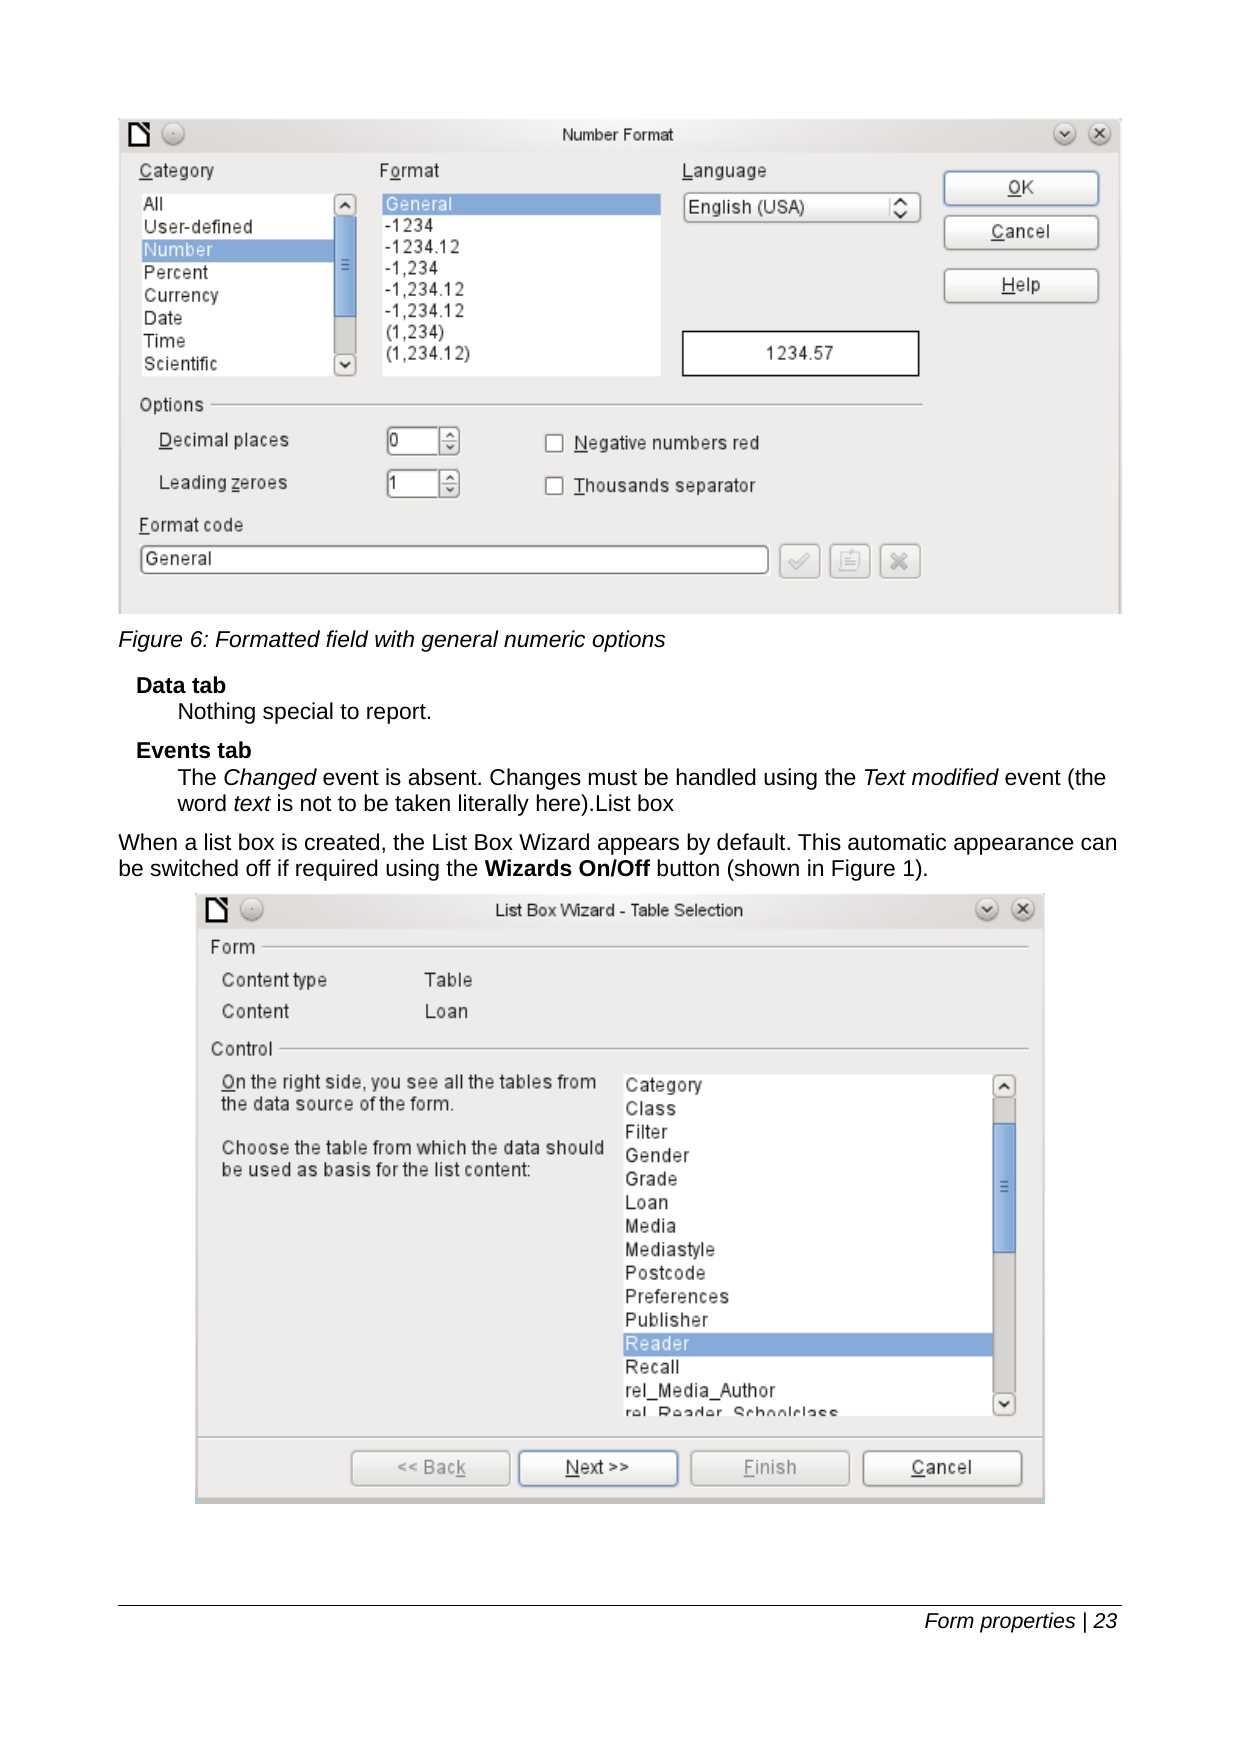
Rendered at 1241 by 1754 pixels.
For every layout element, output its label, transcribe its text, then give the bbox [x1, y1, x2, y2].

text Data tab [136, 672, 1122, 698]
picture [118, 118, 1122, 614]
text The Changed event is absent. Changes must be handled using the Text modified event (the word text is not to be taken literally here).List box [177, 763, 1122, 816]
text Figure 6: Formatted field with general numeric options [118, 614, 1122, 652]
text Events tab [136, 737, 1122, 763]
text When a list box is created, the List Box Wizard appears by default. This automatic appearance can be switched off if required using the Wizards On/Off button (shown in Figure 1). [118, 829, 1122, 881]
picture [195, 893, 1045, 1504]
text Nothing special to report. [177, 698, 1122, 725]
